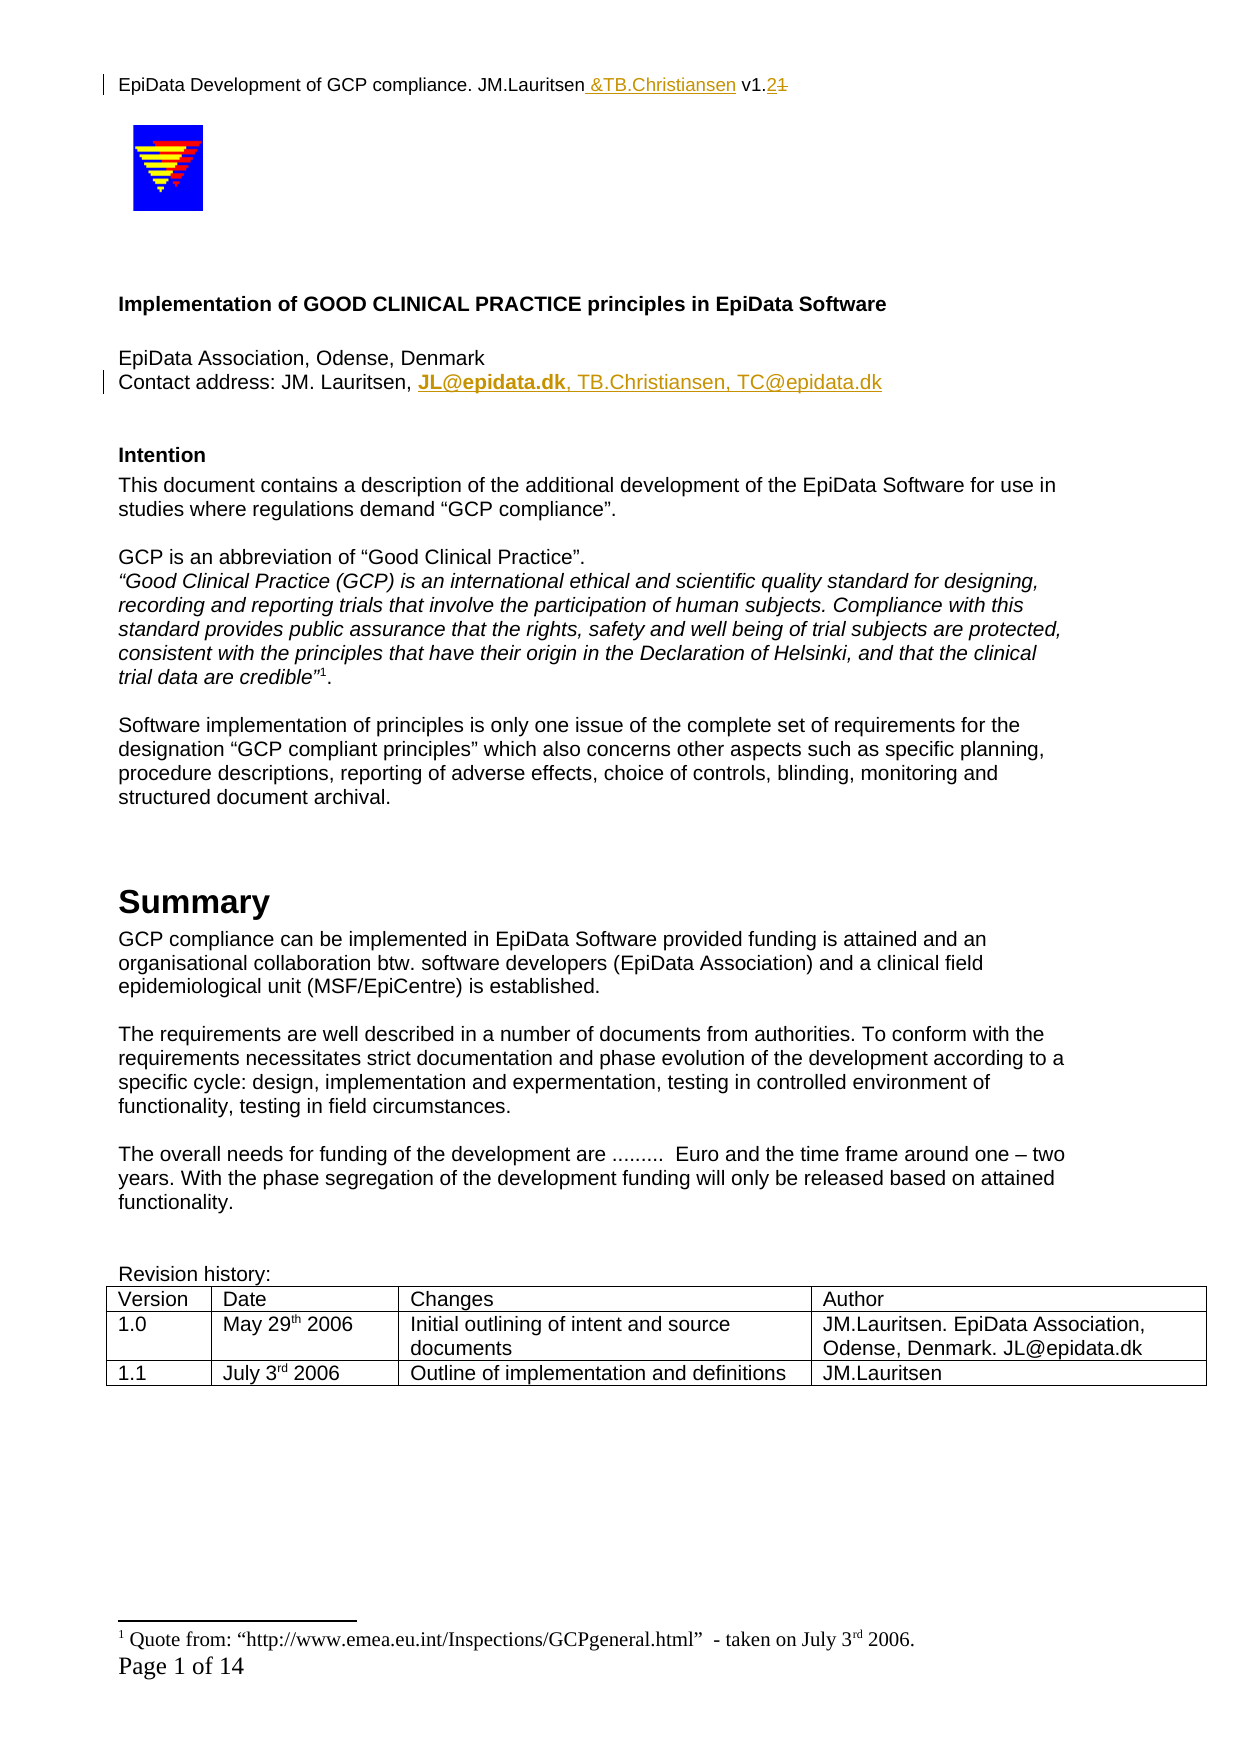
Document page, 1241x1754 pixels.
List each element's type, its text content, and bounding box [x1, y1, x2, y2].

subtitle Intention [118, 443, 1071, 467]
text Software implementation of principles is only one issue of the complete set of requirements for the designation “GCP compliant principles” which also concerns other aspects such as specific planning, procedure descriptions, reporting of adverse effects, choice of controls, blinding, monitoring and structured document archival. [118, 713, 1071, 809]
subtitle Implementation of GOOD CLINICAL PRACTICE principles in EpiData Software [118, 292, 1071, 316]
text Quote from: “http://www.emea.eu.int/Inspections/GCPgeneral.html” - taken on July 3rd 2006. [118, 1627, 1071, 1651]
table_cell Initial outlining of intent and source documents [399, 1312, 811, 1360]
text The requirements are well described in a number of documents from authorities. To conform with the requirements necessitates strict documentation and phase evolution of the development according to a specific cycle: design, implementation and expermentation, testing in controlled environment of functionality, testing in field circumstances. [118, 1022, 1071, 1118]
subtitle Summary [118, 882, 1071, 920]
table_cell May 29th 2006 [212, 1312, 398, 1360]
text Contact address: JM. Lauritsen, JL@epidata.dk, TB.Christiansen, TC@epidata.dk [118, 370, 1071, 394]
text GCP compliance can be implemented in EpiData Software provided funding is attained and an organisational collaboration btw. software developers (EpiData Association) and a clinical field epidemiological unit (MSF/EpiCentre) is established. [118, 926, 1071, 998]
picture [133, 125, 203, 211]
text The overall needs for funding of the development are ......... Euro and the time frame around one – two years. With the phase segregation of the development funding will only be released based on attained functionality. [118, 1142, 1071, 1214]
table_header Author [812, 1287, 1206, 1311]
table_header Version [107, 1287, 211, 1311]
text EpiData Association, Odense, Denmark [118, 346, 1071, 370]
table_cell Outline of implementation and definitions [399, 1361, 811, 1385]
text GCP is an abbreviation of “Good Clinical Practice”. [118, 545, 1071, 569]
text This document contains a description of the additional development of the EpiData Software for use in studies where regulations demand “GCP compliance”. [118, 473, 1071, 521]
table_cell 1.0 [107, 1312, 211, 1360]
table_cell 1.1 [107, 1361, 211, 1385]
table_cell JM.Lauritsen [812, 1361, 1206, 1385]
table_header Changes [399, 1287, 811, 1311]
text Revision history: [118, 1262, 1071, 1286]
table_cell JM.Lauritsen. EpiData Association, Odense, Denmark. JL@epidata.dk [812, 1312, 1206, 1360]
table_header Date [212, 1287, 398, 1311]
text “Good Clinical Practice (GCP) is an international ethical and scientific quality standard for designing, recording and reporting trials that involve the participation of human subjects. Compliance with this standard provides public assurance that the rights, safety and well being of trial subjects are protected, consistent with the principles that have their origin in the Declaration of Helsinki, and that the clinical trial data are credible”. [118, 569, 1071, 689]
table_cell July 3rd 2006 [212, 1361, 398, 1385]
